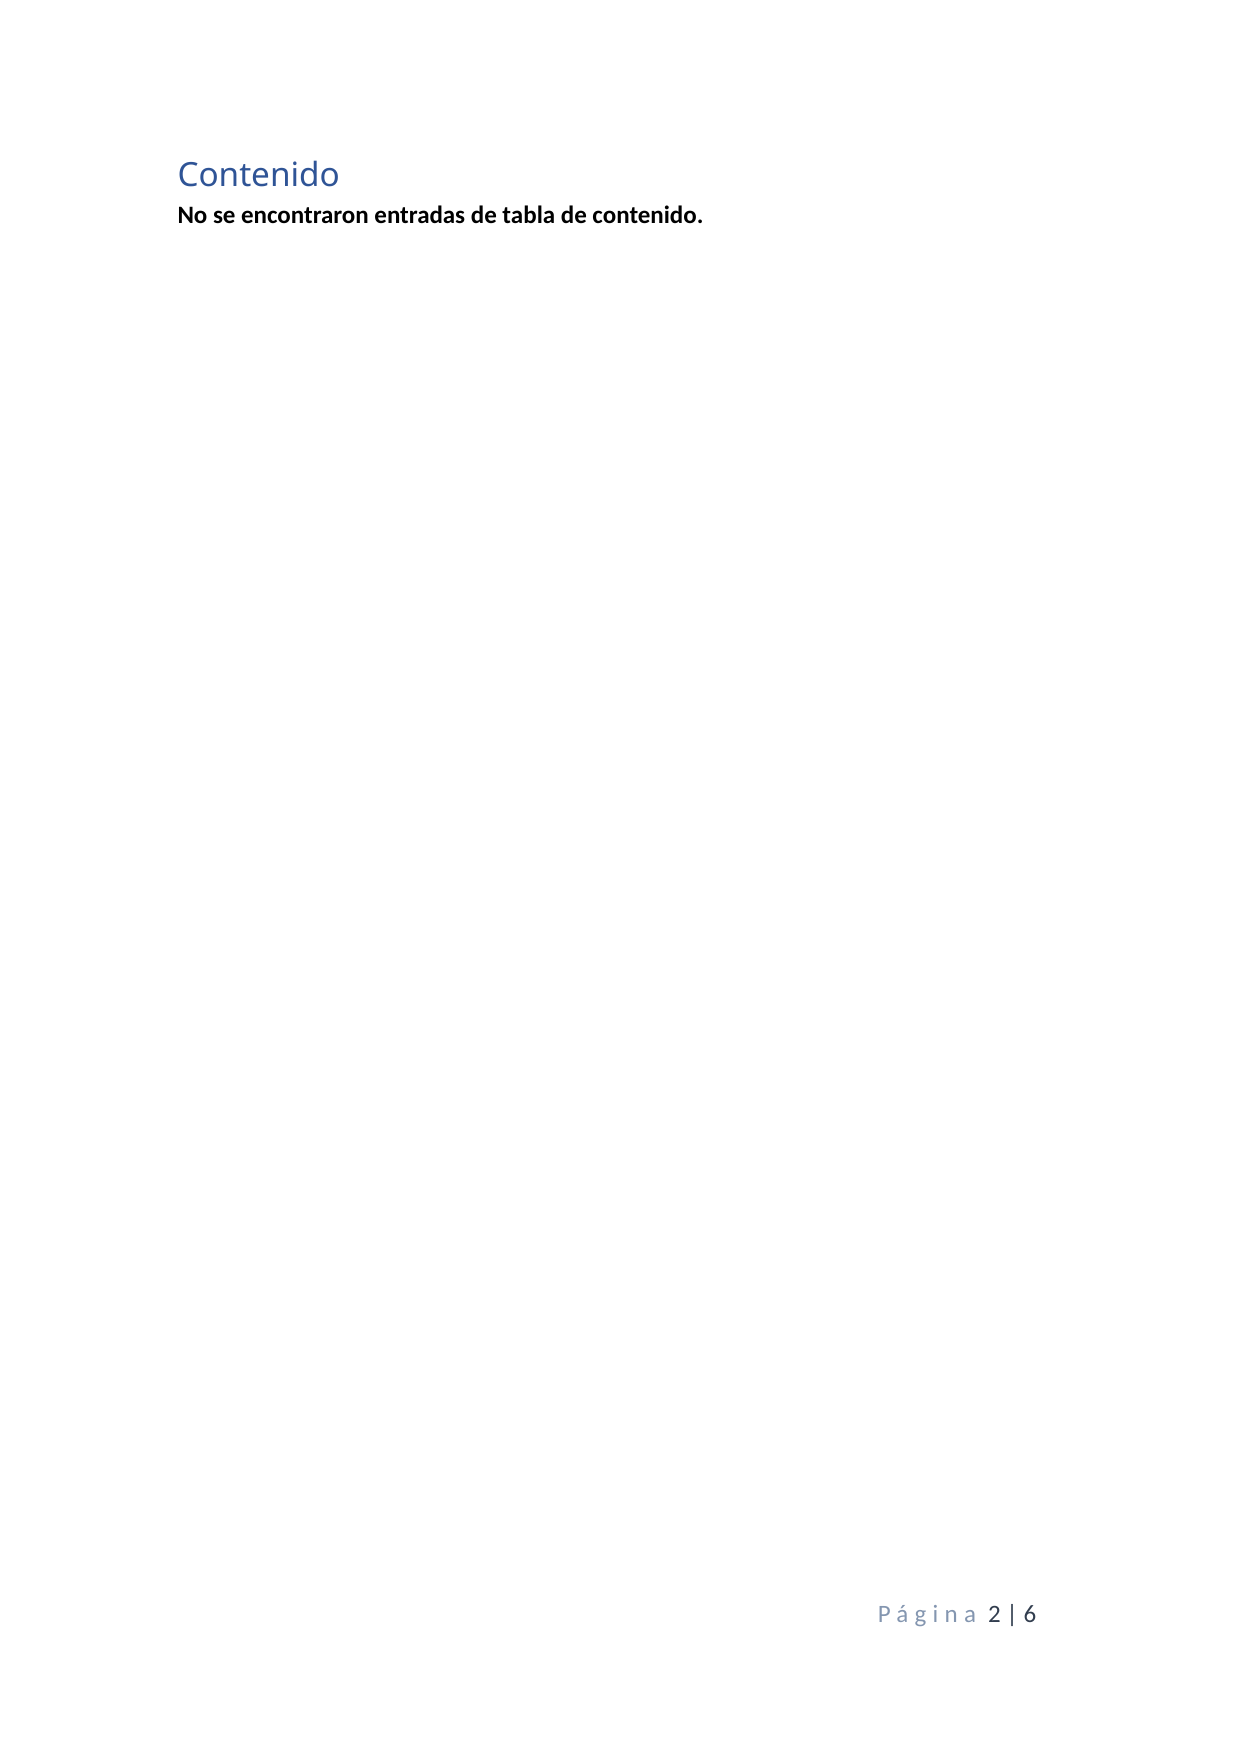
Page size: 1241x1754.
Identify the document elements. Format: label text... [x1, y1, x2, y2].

text Contenido [177, 150, 1063, 196]
text No se encontraron entradas de tabla de contenido. [177, 199, 1063, 229]
